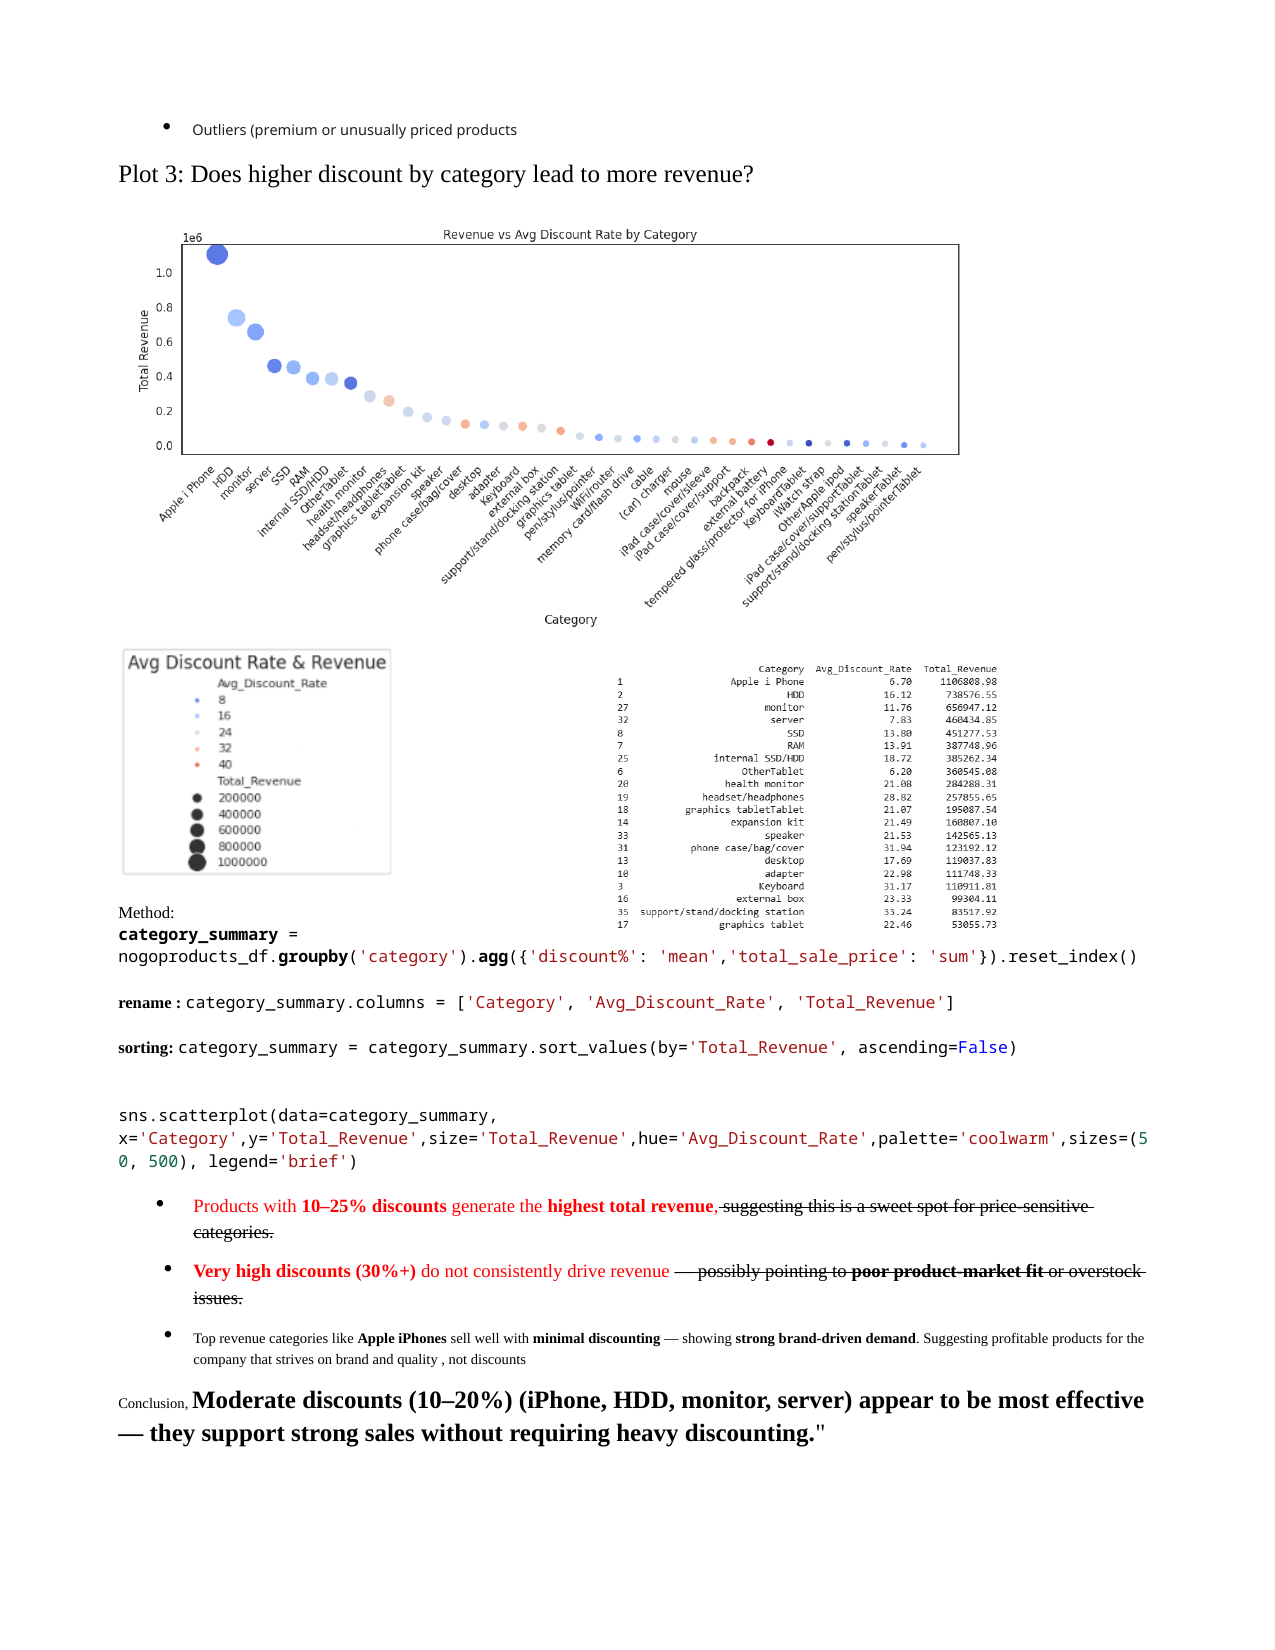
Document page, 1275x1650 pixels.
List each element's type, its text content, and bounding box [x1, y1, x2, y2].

picture [126, 216, 971, 639]
list Top revenue categories like Apple iPhones sell well with minimal discounting — showing strong brand-driven demand. Suggesting profitable products for the company that strives on brand and quality , not discounts [164, 1326, 1157, 1368]
text Plot 3: Does higher discount by category lead to more revenue? [118, 159, 1157, 187]
text [1013, 903, 1157, 922]
text sns.scatterplot(data=category_summary, x='Category',y='Total_Revenue',size='Total_Revenue',hue='Avg_Discount_Rate',palette='coolwarm',sizes=(50, 500), legend='brief') [118, 1104, 1157, 1172]
picture [611, 658, 1013, 937]
picture [118, 644, 392, 879]
text Method: [118, 903, 611, 922]
list Outliers (premium or unusually priced products [162, 118, 1157, 141]
list Products with 10–25% discounts generate the highest total revenue, suggesting this is a sweet spot for price-sensitive categories. [156, 1195, 1157, 1243]
text Conclusion, Moderate discounts (10–20%) (iPhone, HDD, monitor, server) appear to be most effective — they support strong sales without requiring heavy discounting." [118, 1385, 1157, 1447]
text rename : category_summary.columns = ['Category', 'Avg_Discount_Rate', 'Total_Revenue'] [118, 991, 1157, 1013]
text category_summary = nogoproducts_df.groupby('category').agg({'discount%': 'mean','total_sale_price': 'sum'}).reset_index() [118, 922, 1157, 968]
text sorting: category_summary = category_summary.sort_values(by='Total_Revenue', ascending=False) [118, 1036, 1157, 1059]
list Very high discounts (30%+) do not consistently drive revenue — possibly pointing to poor product-market fit or overstock issues. [164, 1260, 1157, 1308]
